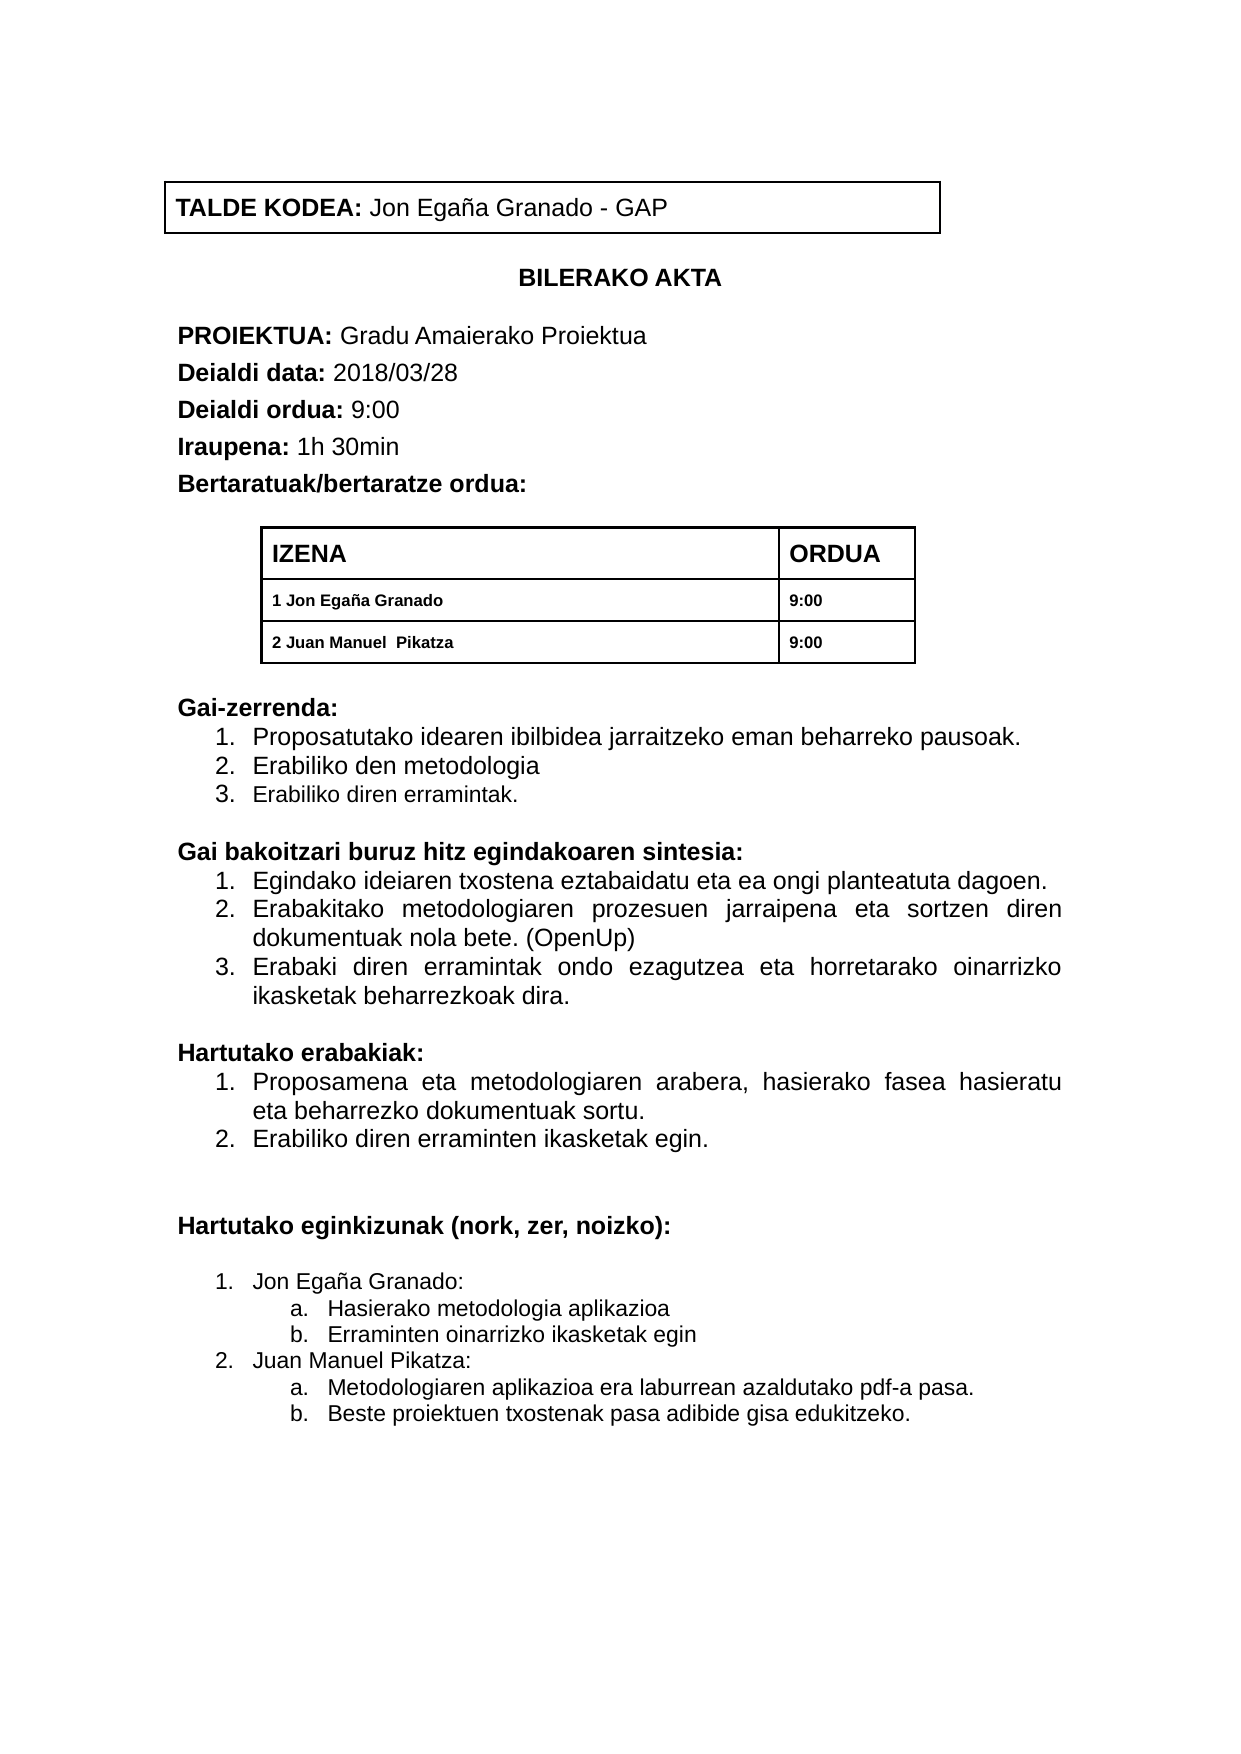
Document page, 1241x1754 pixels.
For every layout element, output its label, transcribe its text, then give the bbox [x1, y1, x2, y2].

table_cell 1 Jon Egaña Granado [263, 580, 778, 620]
list Erabakitako metodologiaren prozesuen jarraipena eta sortzen diren dokumentuak nola bete. (OpenUp) [215, 894, 1063, 952]
list Juan Manuel Pikatza: [215, 1347, 1063, 1373]
text Gai bakoitzari buruz hitz egindakoaren sintesia: [177, 837, 1063, 866]
list Erabiliko den metodologia [215, 751, 1063, 779]
table_cell 9:00 [780, 580, 914, 620]
text Hartutako erabakiak: [177, 1038, 1063, 1067]
list Erraminten oinarrizko ikasketak egin [290, 1321, 1063, 1347]
table_cell 2 Juan Manuel Pikatza [263, 622, 778, 662]
table_cell 9:00 [780, 622, 914, 662]
list Jon Egaña Granado: [215, 1268, 1063, 1294]
table_header IZENA [263, 529, 778, 578]
list Hasierako metodologia aplikazioa [290, 1294, 1063, 1321]
text Hartutako eginkizunak (nork, zer, noizko): [177, 1211, 1063, 1239]
text Deialdi data: 2018/03/28 [177, 358, 1063, 386]
list Erabiliko diren erraminten ikasketak egin. [215, 1124, 1063, 1153]
list Erabaki diren erramintak ondo ezagutzea eta horretarako oinarrizko ikasketak beharrezkoak dira. [215, 952, 1063, 1009]
text Gai-zerrenda: [177, 693, 1063, 722]
text PROIEKTUA: Gradu Amaierako Proiektua [177, 321, 1063, 349]
table_header TALDE KODEA: Jon Egaña Granado - GAP [166, 183, 939, 232]
list Metodologiaren aplikazioa era laburrean azaldutako pdf-a pasa. [290, 1373, 1063, 1400]
text Iraupena: 1h 30min [177, 432, 1063, 461]
text Bertaratuak/bertaratze ordua: [177, 469, 1063, 498]
list Egindako ideiaren txostena eztabaidatu eta ea ongi planteatuta dagoen. [215, 866, 1063, 894]
text Deialdi ordua: 9:00 [177, 395, 1063, 423]
list Proposamena eta metodologiaren arabera, hasierako fasea hasieratu eta beharrezko dokumentuak sortu. [215, 1067, 1063, 1124]
list Beste proiektuen txostenak pasa adibide gisa edukitzeko. [290, 1400, 1063, 1426]
list Proposatutako idearen ibilbidea jarraitzeko eman beharreko pausoak. [215, 722, 1063, 751]
list Erabiliko diren erramintak. [215, 779, 1063, 808]
text BILERAKO AKTA [177, 263, 1063, 292]
table_header ORDUA [780, 529, 914, 578]
